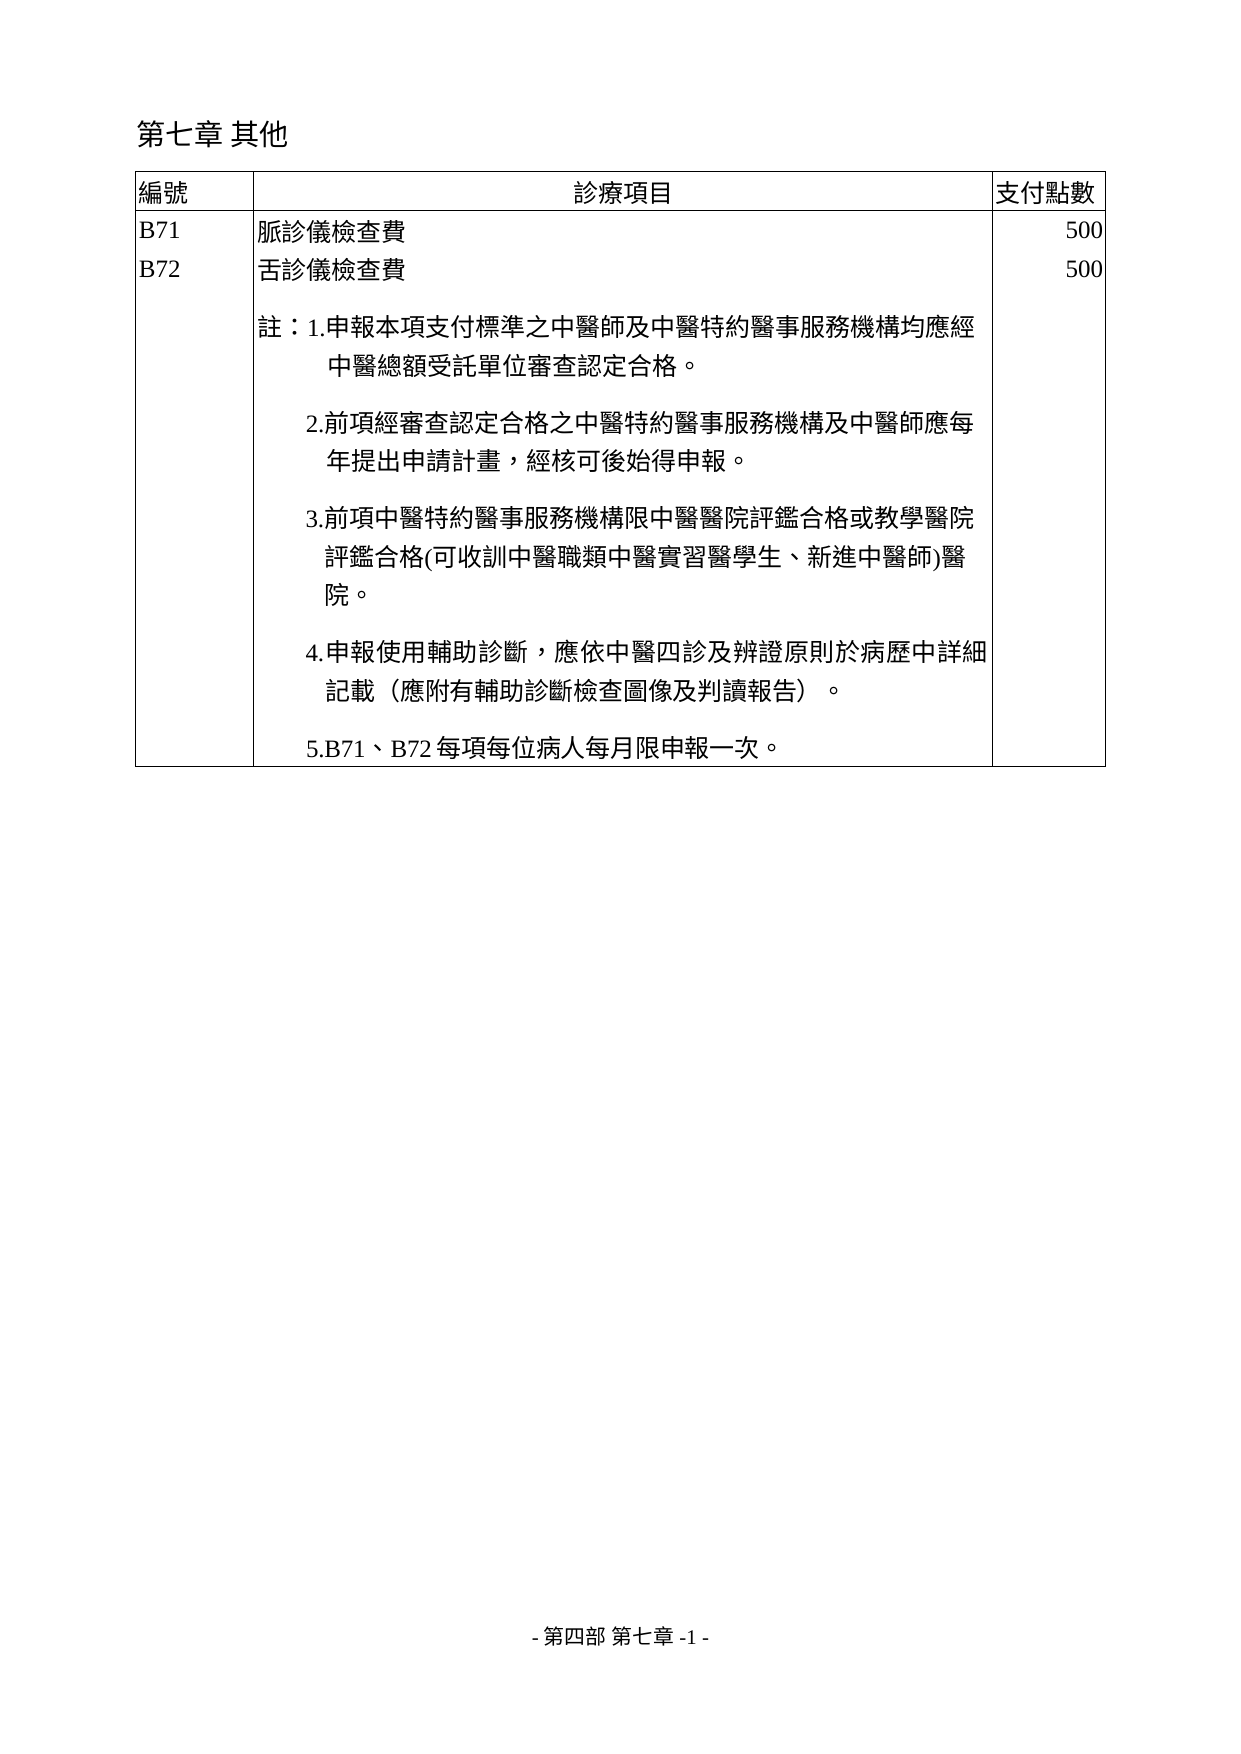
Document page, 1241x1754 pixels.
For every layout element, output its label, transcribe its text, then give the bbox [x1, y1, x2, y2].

table_cell [136, 288, 253, 766]
table_header 支付點數 [993, 172, 1105, 210]
table_cell 500 [993, 250, 1105, 288]
table_cell B71 [136, 211, 253, 250]
table_header 編號 [136, 172, 253, 210]
table_cell B72 [136, 250, 253, 288]
table_cell 註：1.申報本項支付標準之中醫師及中醫特約醫事服務機構均應經中醫總額受託單位審查認定合格。 2.前項經審查認定合格之中醫特約醫事服務機構及中醫師應每年提出申請計畫，經核可後始得申報。 3.前項中醫特約醫事服務機構限中醫醫院評鑑合格或教學醫院評鑑合格(可收訓中醫職類中醫實習醫學生、新進中醫師)醫院。 4.申報使用輔助診斷，應依中醫四診及辨證原則於病歷中詳細記載（應附有輔助診斷檢查圖像及判讀報告）。 5.B71、B72每項每位病人每月限申報一次。 [254, 288, 992, 766]
table_cell 脈診儀檢查費 [254, 211, 992, 250]
table_cell 舌診儀檢查費 [254, 250, 992, 288]
table_header 診療項目 [254, 172, 992, 210]
subtitle 第七章 其他 [136, 95, 1104, 171]
table_cell [993, 288, 1105, 766]
table_cell 500 [993, 211, 1105, 250]
